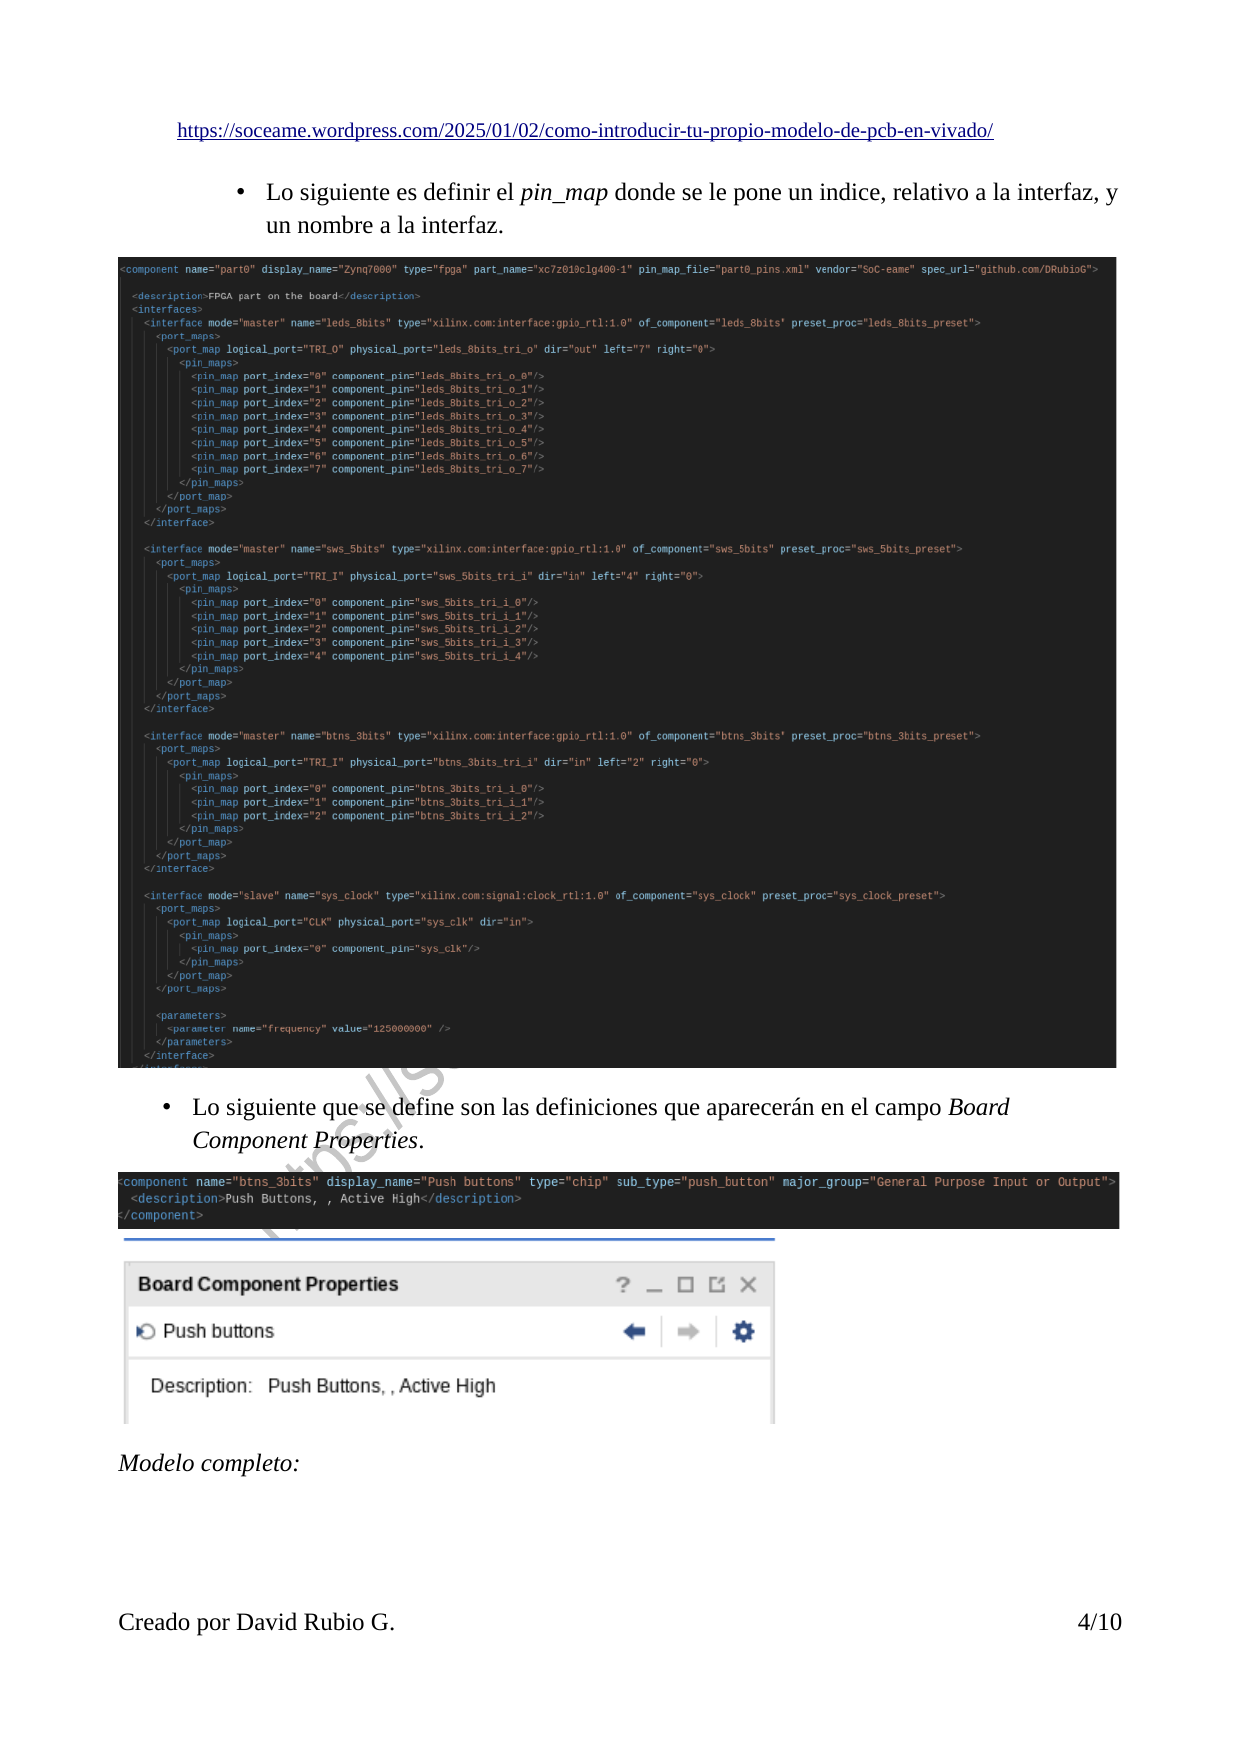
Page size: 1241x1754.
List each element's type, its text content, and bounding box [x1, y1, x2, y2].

text Modelo completo: [118, 1448, 1122, 1477]
picture [118, 257, 1117, 1068]
picture [118, 1238, 783, 1424]
picture [118, 1172, 1120, 1229]
list Lo siguiente que se define son las definiciones que aparecerán en el campo Board Component Properties. [162, 1092, 1122, 1154]
list Lo siguiente es definir el pin_map donde se le pone un indice, relativo a la interfaz, y un nombre a la interfaz. [236, 177, 1122, 239]
